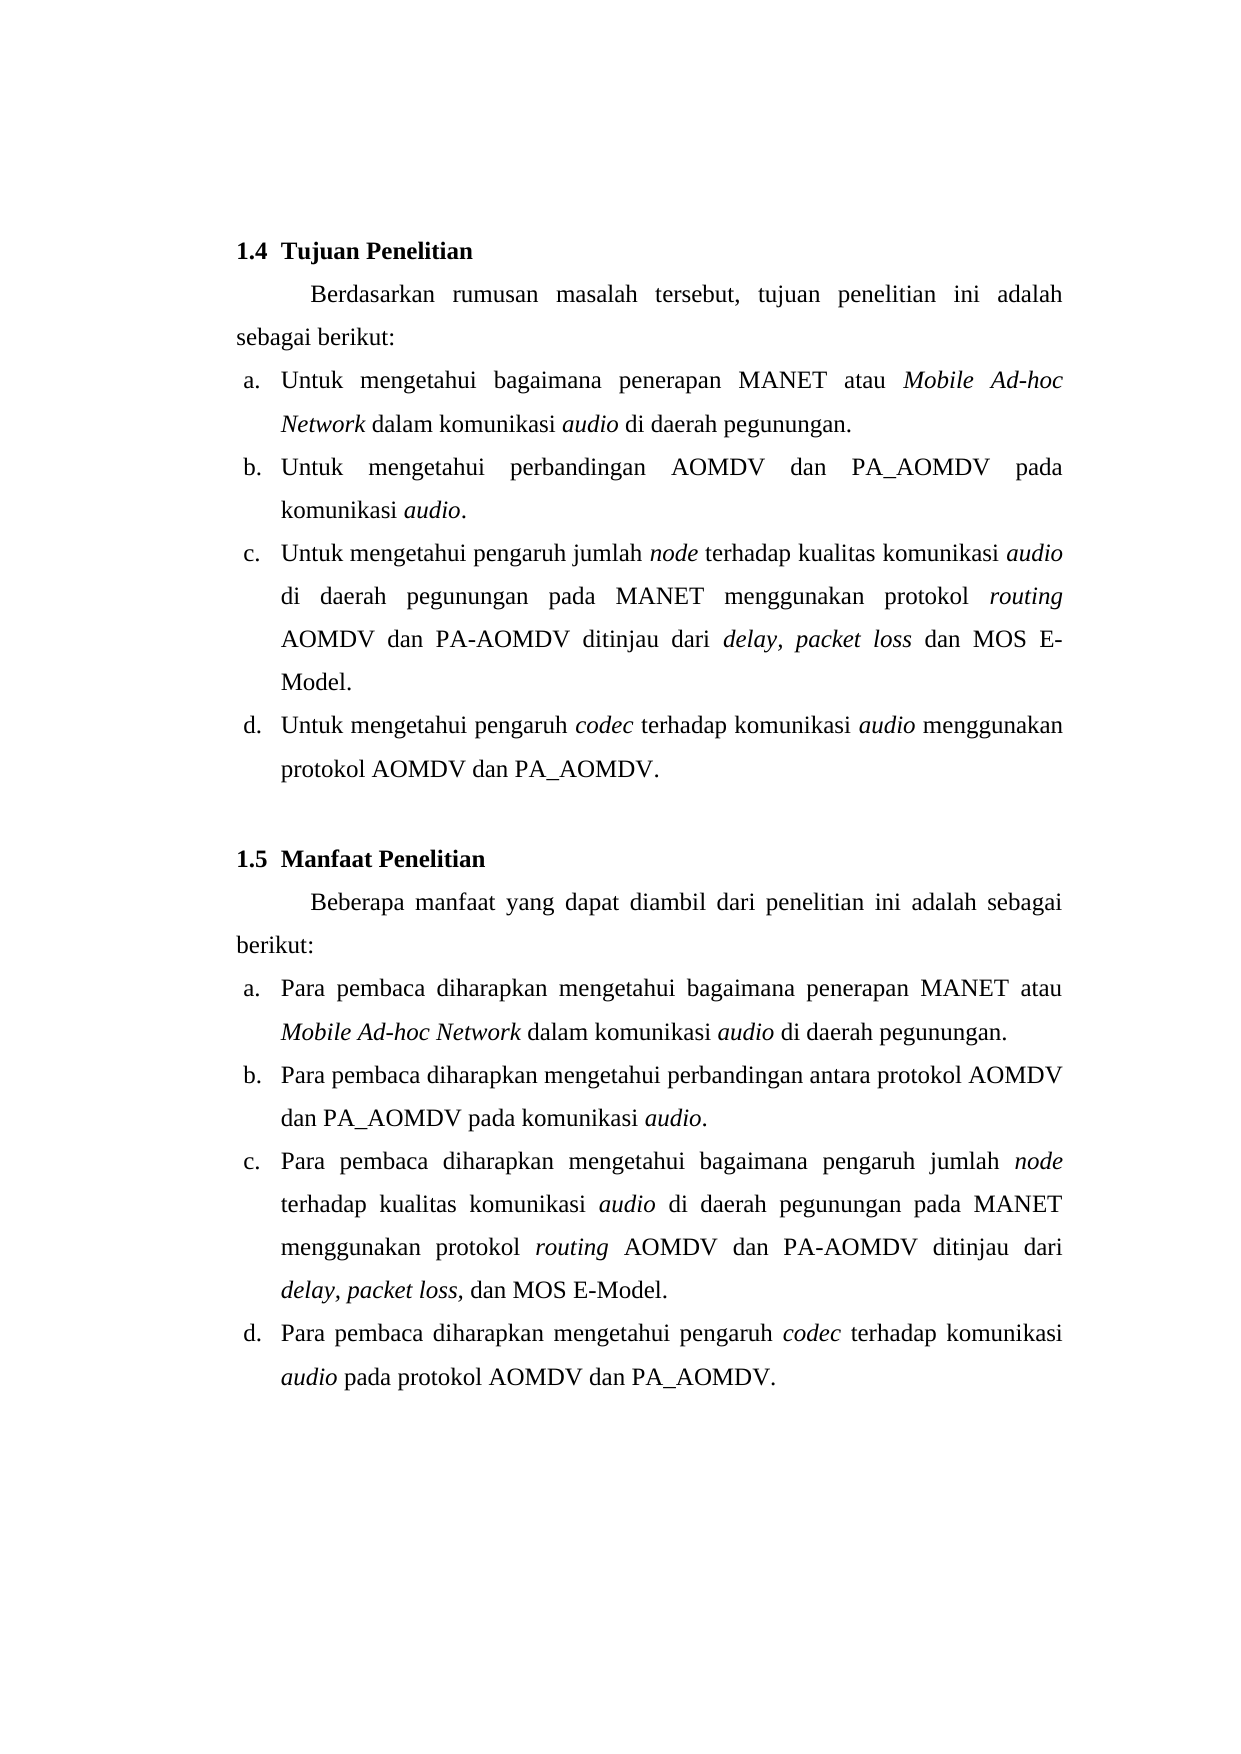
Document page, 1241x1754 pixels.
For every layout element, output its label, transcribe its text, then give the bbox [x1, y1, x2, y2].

list Para pembaca diharapkan mengetahui bagaimana penerapan MANET atau Mobile Ad-hoc Network dalam komunikasi audio di daerah pegunungan. [243, 973, 1063, 1045]
list Beberapa manfaat yang dapat diambil dari penelitian ini adalah sebagai berikut: [236, 887, 1063, 959]
list Para pembaca diharapkan mengetahui perbandingan antara protokol AOMDV dan PA_AOMDV pada komunikasi audio. [243, 1060, 1063, 1132]
list Untuk mengetahui perbandingan AOMDV dan PA_AOMDV pada komunikasi audio. [243, 452, 1063, 524]
list Para pembaca diharapkan mengetahui pengaruh codec terhadap komunikasi audio pada protokol AOMDV dan PA_AOMDV. [243, 1318, 1063, 1390]
subtitle Manfaat Penelitian [236, 844, 1063, 873]
list Untuk mengetahui pengaruh jumlah node terhadap kualitas komunikasi audio di daerah pegunungan pada MANET menggunakan protokol routing AOMDV dan PA-AOMDV ditinjau dari delay, packet loss dan MOS E-Model. [243, 538, 1063, 696]
subtitle Tujuan Penelitian [236, 236, 1063, 265]
list Para pembaca diharapkan mengetahui bagaimana pengaruh jumlah node terhadap kualitas komunikasi audio di daerah pegunungan pada MANET menggunakan protokol routing AOMDV dan PA-AOMDV ditinjau dari delay, packet loss, dan MOS E-Model. [243, 1146, 1063, 1304]
list Untuk mengetahui pengaruh codec terhadap komunikasi audio menggunakan protokol AOMDV dan PA_AOMDV. [243, 711, 1063, 782]
list Berdasarkan rumusan masalah tersebut, tujuan penelitian ini adalah sebagai berikut: [236, 279, 1063, 351]
list Untuk mengetahui bagaimana penerapan MANET atau Mobile Ad-hoc Network dalam komunikasi audio di daerah pegunungan. [243, 366, 1063, 437]
